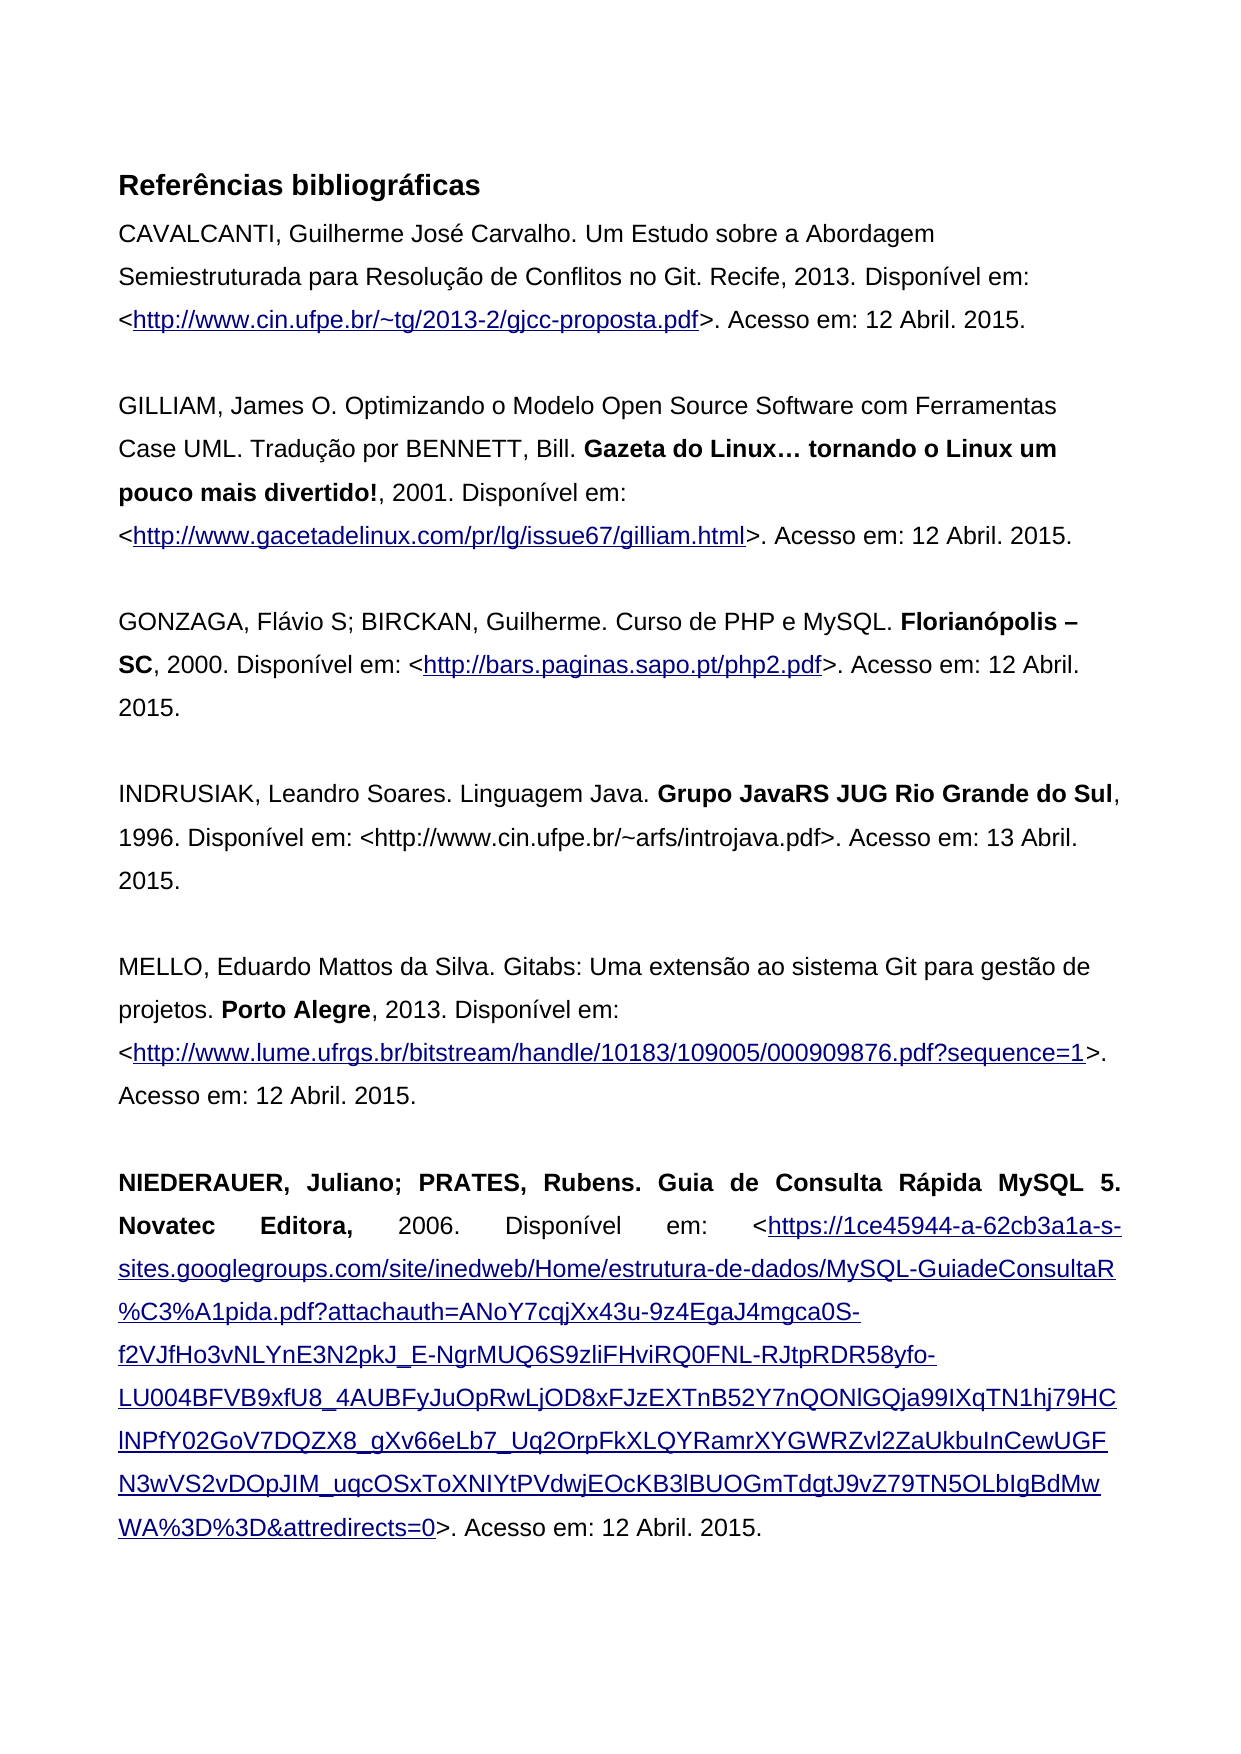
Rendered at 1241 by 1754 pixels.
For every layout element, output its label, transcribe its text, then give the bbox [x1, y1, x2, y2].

text GONZAGA, Flávio S; BIRCKAN, Guilherme. Curso de PHP e MySQL. Florianópolis – SC, 2000. Disponível em: <http://bars.paginas.sapo.pt/php2.pdf>. Acesso em: 12 Abril. 2015. [118, 607, 1122, 722]
text MELLO, Eduardo Mattos da Silva. Gitabs: Uma extensão ao sistema Git para gestão de projetos. Porto Alegre, 2013. Disponível em: <http://www.lume.ufrgs.br/bitstream/handle/10183/109005/000909876.pdf?sequence=1>. Acesso em: 12 Abril. 2015. [118, 952, 1122, 1110]
text NIEDERAUER, Juliano; PRATES, Rubens. Guia de Consulta Rápida MySQL 5. Novatec Editora, 2006. Disponível em: <https://1ce45944-a-62cb3a1a-s-sites.googlegroups.com/site/inedweb/Home/estrutura-de-dados/MySQL-GuiadeConsultaR%C3%A1pida.pdf?attachauth=ANoY7cqjXx43u-9z4EgaJ4mgca0S-f2VJfHo3vNLYnE3N2pkJ_E-NgrMUQ6S9zliFHviRQ0FNL-RJtpRDR58yfo-LU004BFVB9xfU8_4AUBFyJuOpRwLjOD8xFJzEXTnB52Y7nQONlGQja99IXqTN1hj79HClNPfY02GoV7DQZX8_gXv66eLb7_Uq2OrpFkXLQYRamrXYGWRZvl2ZaUkbuInCewUGFN3wVS2vDOpJIM_uqcOSxToXNIYtPVdwjEOcKB3lBUOGmTdgtJ9vZ79TN5OLbIgBdMwWA%3D%3D&attredirects=0>. Acesso em: 12 Abril. 2015. [118, 1167, 1122, 1541]
text GILLIAM, James O. Optimizando o Modelo Open Source Software com Ferramentas Case UML. Tradução por BENNETT, Bill. Gazeta do Linux… tornando o Linux um pouco mais divertido!, 2001. Disponível em: <http://www.gacetadelinux.com/pr/lg/issue67/gilliam.html>. Acesso em: 12 Abril. 2015. [118, 391, 1122, 549]
text CAVALCANTI, Guilherme José Carvalho. Um Estudo sobre a Abordagem Semiestruturada para Resolução de Conflitos no Git. Recife, 2013. Disponível em: <http://www.cin.ufpe.br/~tg/2013-2/gjcc-proposta.pdf>. Acesso em: 12 Abril. 2015. [118, 219, 1122, 334]
text INDRUSIAK, Leandro Soares. Linguagem Java. Grupo JavaRS JUG Rio Grande do Sul, 1996. Disponível em: <http://www.cin.ufpe.br/~arfs/introjava.pdf>. Acesso em: 13 Abril. 2015. [118, 779, 1122, 894]
text Referências bibliográficas [118, 168, 1122, 202]
